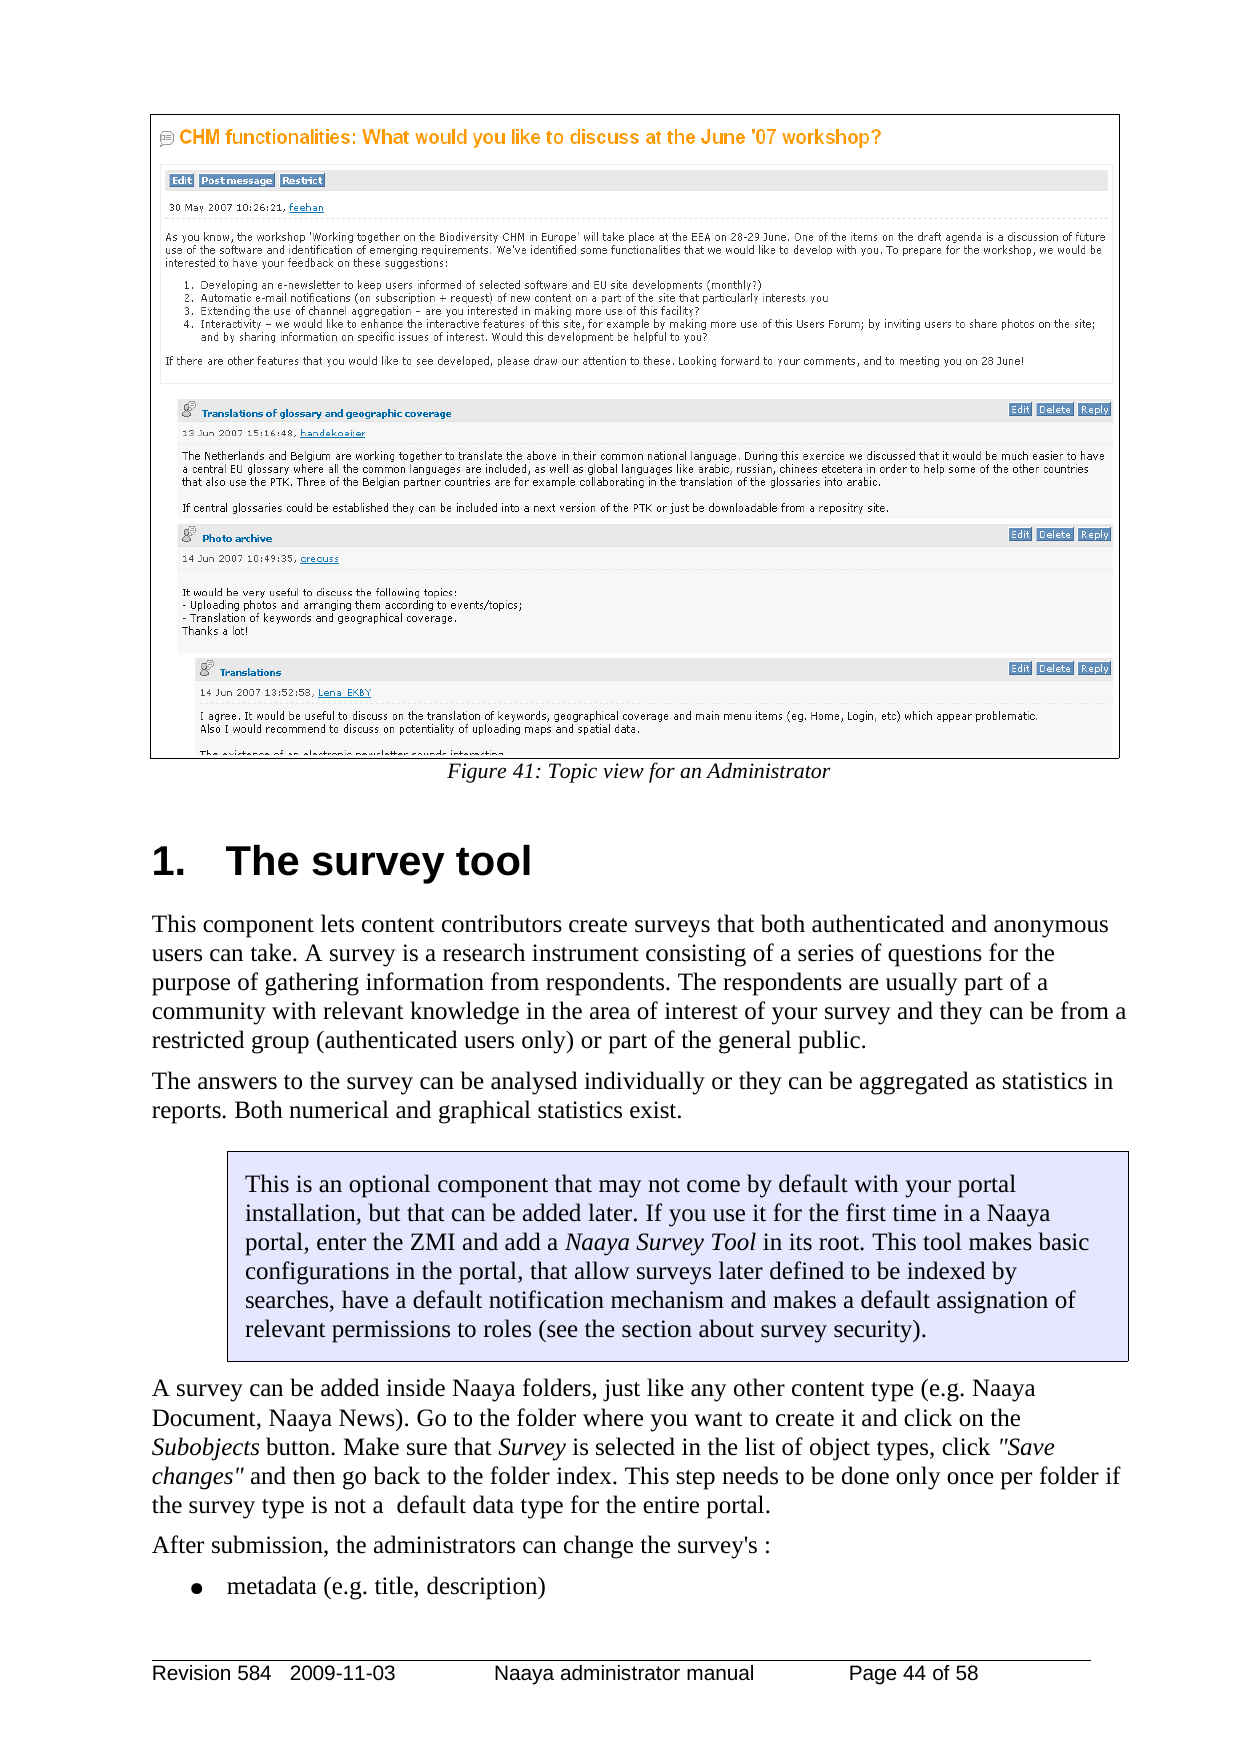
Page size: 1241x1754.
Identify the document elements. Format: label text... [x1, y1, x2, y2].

text This is an optional component that may not come by default with your portal installation, but that can be added later. If you use it for the first time in a Naaya portal, enter the ZMI and add a Naaya Survey Tool in its root. This tool makes basic configurations in the portal, that allow surveys later defined to be indexed by searches, have a default notification mechanism and makes a default assignation of relevant permissions to roles (see the section about survey security). [228, 1152, 1128, 1361]
text Figure 41: Topic view for an Administrator [191, 759, 1088, 783]
text The answers to the survey can be analysed individually or they can be aggregated as statistics in reports. Both numerical and graphical statistics exist. [152, 1066, 1128, 1124]
list metadata (e.g. title, description) [189, 1571, 1128, 1600]
text A survey can be added inside Naaya folders, just like any other content type (e.g. Naaya Document, Naaya News). Go to the folder where you want to create it and click on the Subobjects button. Make sure that Survey is selected in the list of object types, click "Save changes" and then go back to the folder index. This step needs to be done only once per folder if the survey type is not a default data type for the entire portal. [152, 1373, 1128, 1519]
picture [153, 117, 1117, 755]
subtitle The survey tool [151, 836, 1128, 884]
text This component lets content contributors create surveys that both authenticated and anonymous users can take. A survey is a research instrument consisting of a series of questions for the purpose of gathering information from respondents. The respondents are usually part of a community with relevant knowledge in the area of interest of your survey and they can be from a restricted group (authenticated users only) or part of the general public. [152, 909, 1128, 1054]
text [151, 115, 1119, 758]
text After submission, the administrators can change the survey's : [152, 1530, 1128, 1559]
